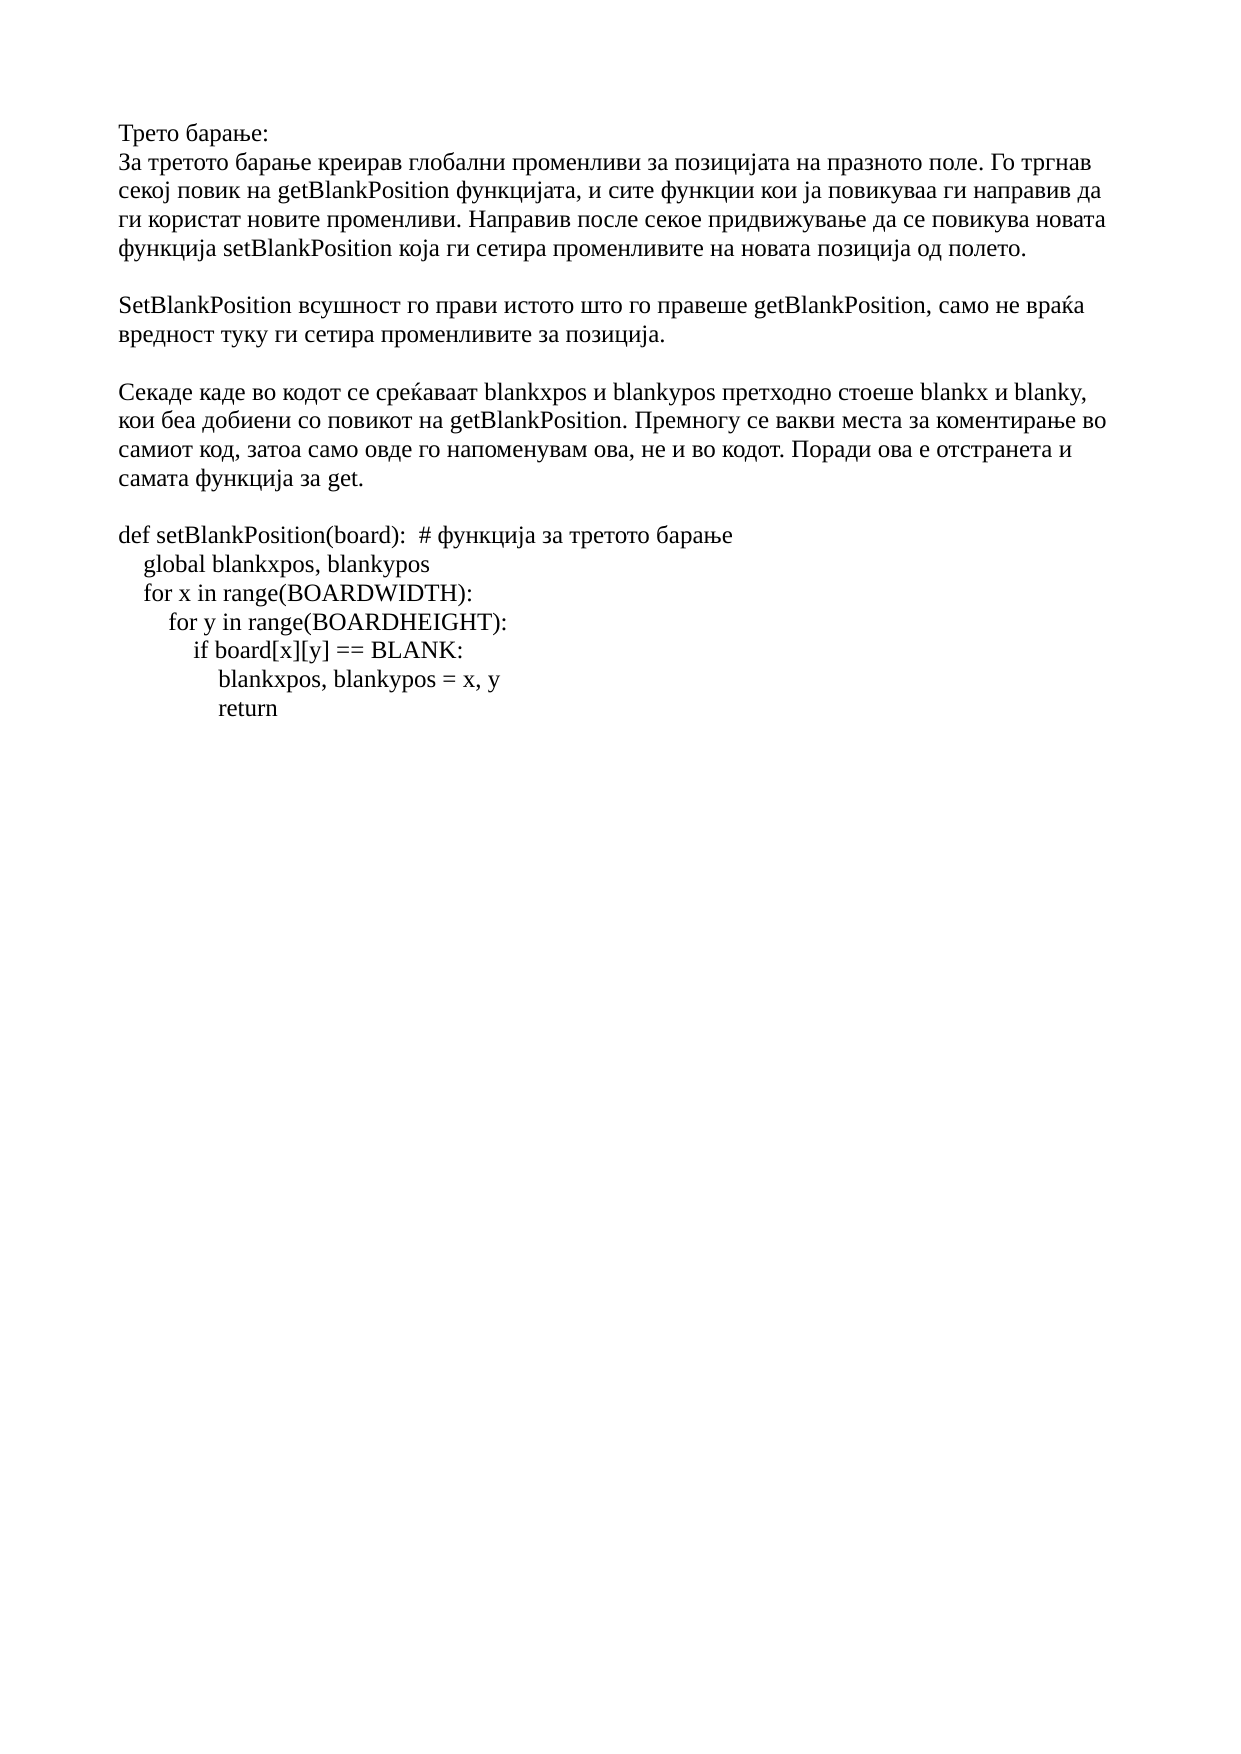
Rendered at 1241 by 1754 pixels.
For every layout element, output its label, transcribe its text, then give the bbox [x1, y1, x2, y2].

text def setBlankPosition(board): # функција за третото барање [118, 521, 1122, 549]
text for x in range(BOARDWIDTH): [118, 578, 1122, 607]
text Секаде каде во кодот се среќаваат blankxpos и blankypos претходно стоеше blankx и blanky, кои беа добиени со повикот на getBlankPosition. Премногу се вакви места за коментирање во самиот код, затоа само овде го напоменувам ова, не и во кодот. Поради ова е отстранета и самата функција за get. [118, 377, 1122, 492]
text blankxpos, blankypos = x, y [118, 664, 1122, 693]
text global blankxpos, blankypos [118, 549, 1122, 578]
text return [118, 693, 1122, 722]
text За третото барање креирав глобални променливи за позицијата на празното поле. Го тргнав секој повик на getBlankPosition функцијата, и сите функции кои ја повикуваа ги направив да ги користат новите променливи. Направив после секое придвижување да се повикува новата функција setBlankPosition која ги сетира променливите на новата позиција од полето. [118, 147, 1122, 262]
text if board[x][y] == BLANK: [118, 636, 1122, 664]
text Трето барање: [118, 118, 1122, 147]
text for y in range(BOARDHEIGHT): [118, 607, 1122, 636]
text SetBlankPosition всушност го прави истото што го правеше getBlankPosition, само не враќа вредност туку ги сетира променливите за позиција. [118, 291, 1122, 348]
